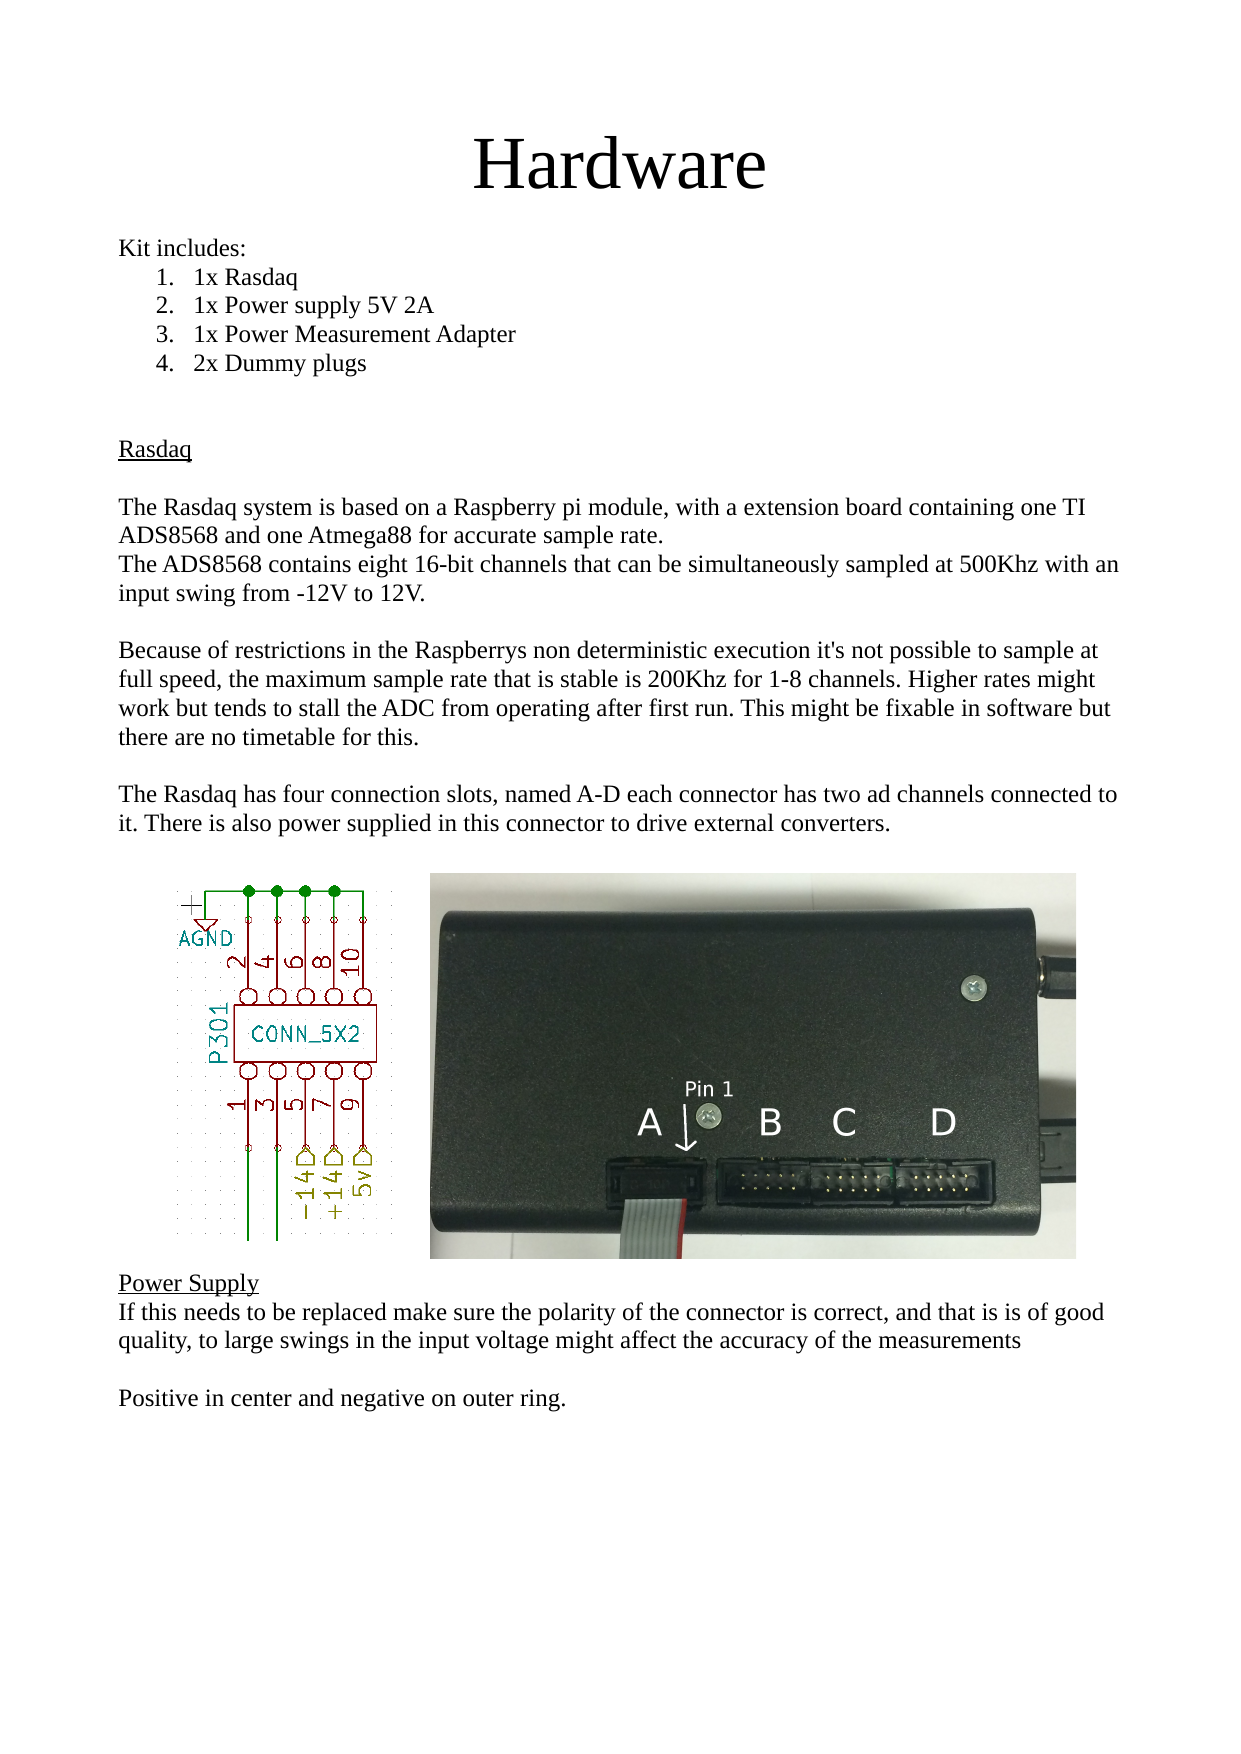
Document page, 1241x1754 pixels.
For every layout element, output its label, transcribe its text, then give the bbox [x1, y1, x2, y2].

list 2x Dummy plugs [156, 348, 1122, 377]
picture [168, 879, 400, 1241]
text The Rasdaq has four connection slots, named A-D each connector has two ad channels connected to it. There is also power supplied in this connector to drive external converters. [118, 779, 1122, 837]
text The Rasdaq system is based on a Raspberry pi module, with a extension board containing one TI ADS8568 and one Atmega88 for accurate sample rate. [118, 492, 1122, 549]
text The ADS8568 contains eight 16-bit channels that can be simultaneously sampled at 500Khz with an input swing from -12V to 12V. [118, 549, 1122, 607]
picture [430, 873, 1077, 1259]
text Rasdaq [118, 434, 1122, 463]
text Positive in center and negative on outer ring. [118, 1383, 1122, 1412]
list 1x Power supply 5V 2A [156, 291, 1122, 319]
list 1x Rasdaq [156, 262, 1122, 291]
text Kit includes: [118, 233, 1122, 262]
text Power Supply [118, 1268, 1122, 1297]
text If this needs to be replaced make sure the polarity of the connector is correct, and that is is of good quality, to large swings in the input voltage might affect the accuracy of the measurements [118, 1297, 1122, 1354]
text Hardware [118, 118, 1122, 204]
text Because of restrictions in the Raspberrys non deterministic execution it's not possible to sample at full speed, the maximum sample rate that is stable is 200Khz for 1-8 channels. Higher rates might work but tends to stall the ADC from operating after first run. This might be fixable in software but there are no timetable for this. [118, 636, 1122, 751]
list 1x Power Measurement Adapter [156, 319, 1122, 348]
